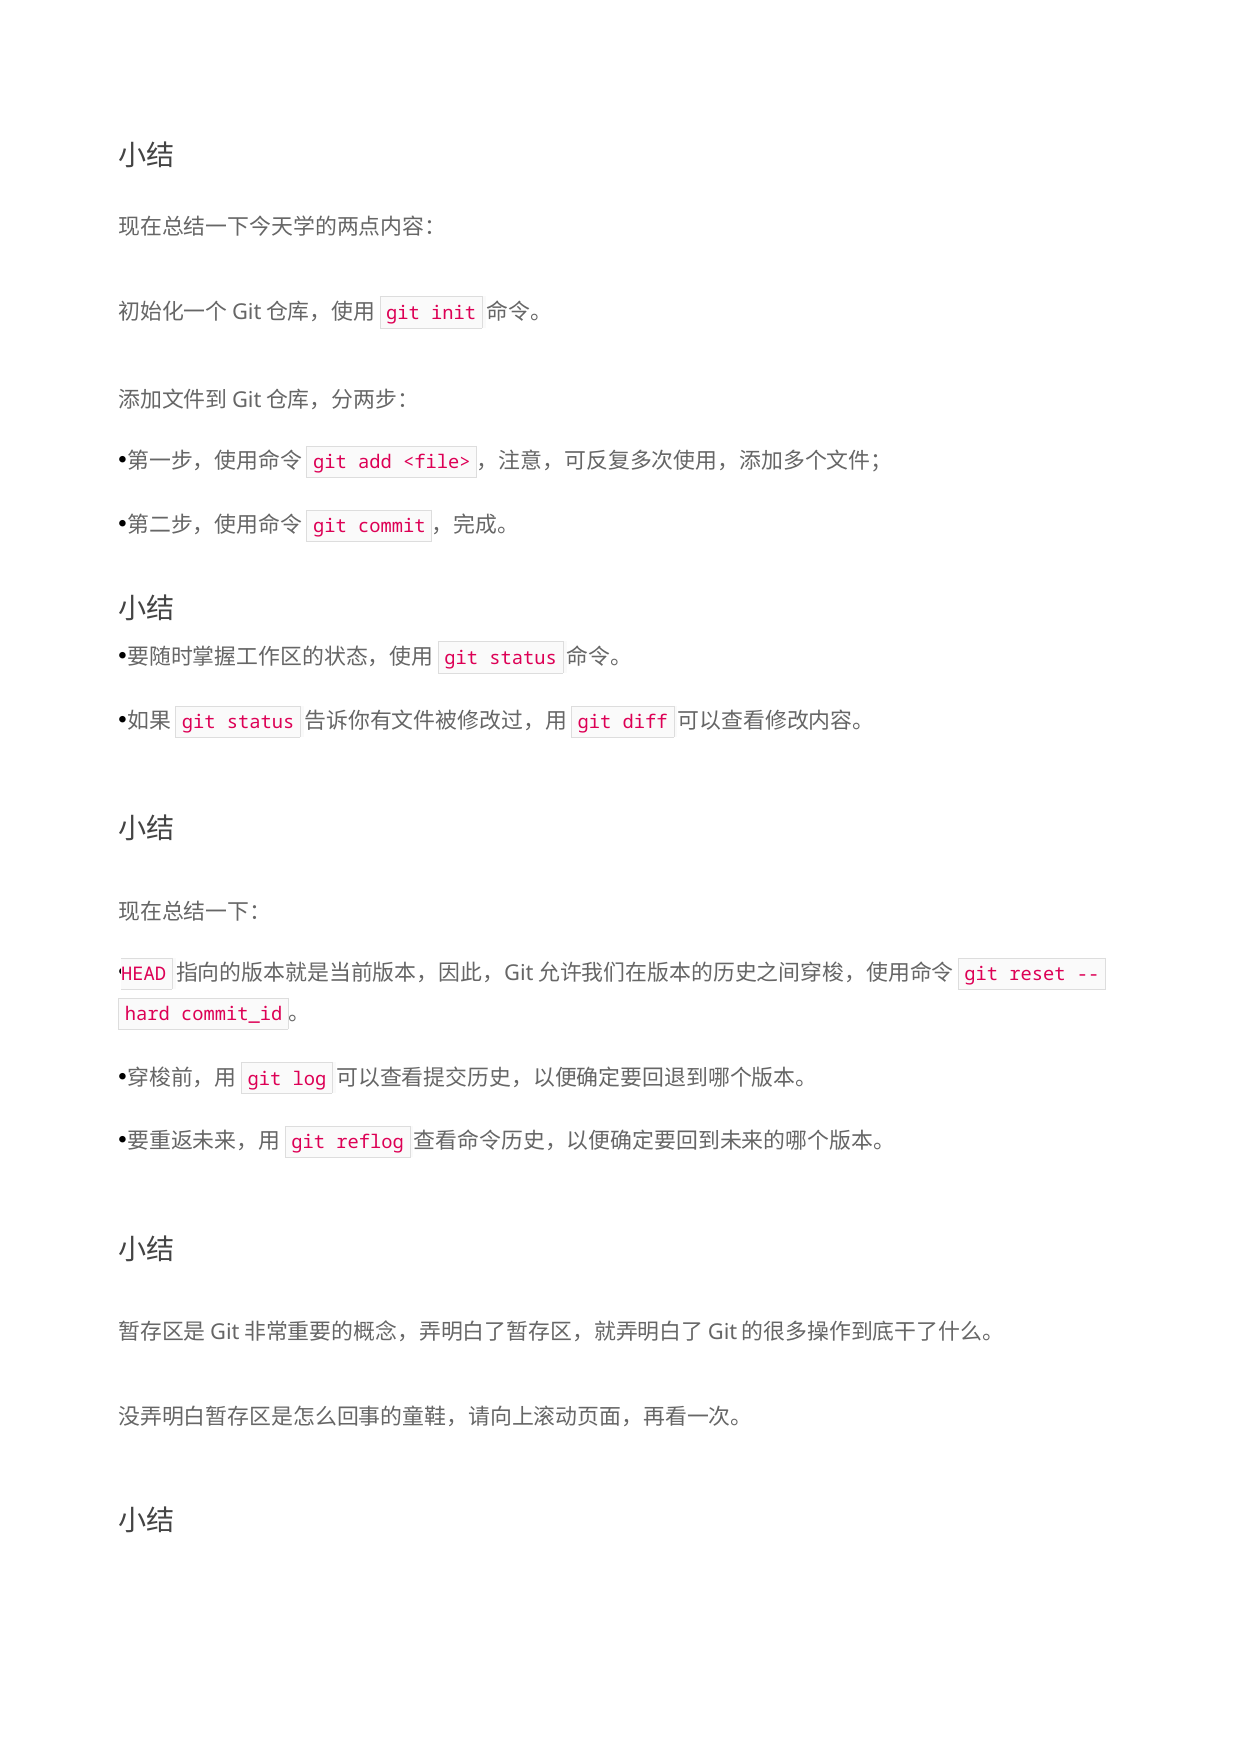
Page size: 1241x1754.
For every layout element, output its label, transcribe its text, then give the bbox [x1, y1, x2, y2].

list 第二步，使用命令git commit，完成。 [118, 507, 1122, 541]
text 现在总结一下今天学的两点内容： [118, 209, 1122, 241]
list 第一步，使用命令git add <file>，注意，可反复多次使用，添加多个文件； [118, 443, 1122, 477]
list 要重返未来，用git reflog查看命令历史，以便确定要回到未来的哪个版本。 [118, 1123, 1122, 1157]
text 现在总结一下： [118, 894, 1122, 926]
text 初始化一个Git仓库，使用git init命令。 [118, 294, 1122, 328]
subtitle 小结 [118, 586, 1122, 627]
list 如果git status告诉你有文件被修改过，用git diff可以查看修改内容。 [118, 703, 1122, 737]
subtitle 小结 [118, 133, 1122, 173]
text 暂存区是Git非常重要的概念，弄明白了暂存区，就弄明白了Git的很多操作到底干了什么。 [118, 1314, 1122, 1346]
list 穿梭前，用git log可以查看提交历史，以便确定要回退到哪个版本。 [118, 1059, 1122, 1093]
list 要随时掌握工作区的状态，使用git status命令。 [118, 639, 1122, 673]
text 没弄明白暂存区是怎么回事的童鞋，请向上滚动页面，再看一次。 [118, 1399, 1122, 1431]
subtitle 小结 [118, 806, 1122, 847]
text 小结 [118, 1461, 1122, 1538]
list HEAD指向的版本就是当前版本，因此，Git允许我们在版本的历史之间穿梭，使用命令git reset --hard commit_id。 [118, 955, 1122, 1029]
subtitle 小结 [118, 1227, 1122, 1267]
text 添加文件到Git仓库，分两步： [118, 382, 1122, 413]
